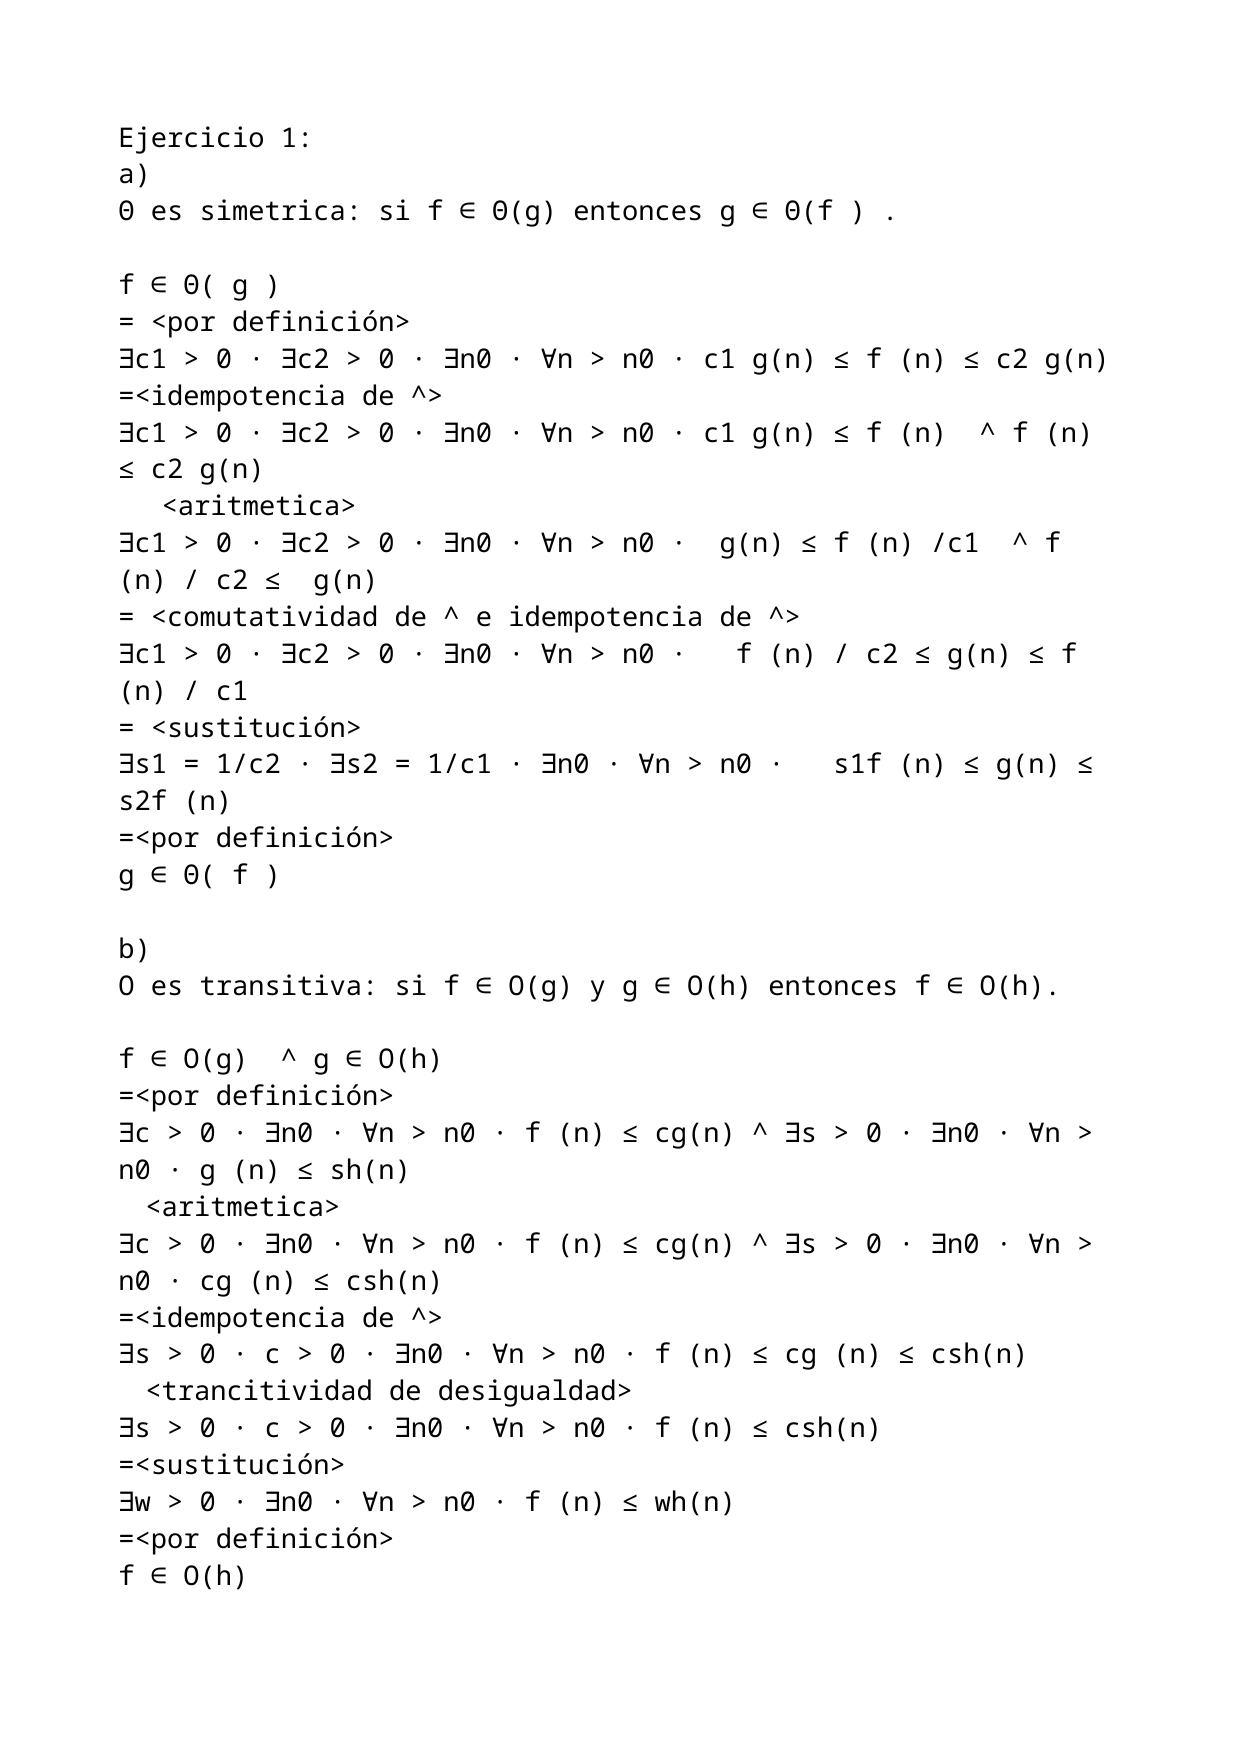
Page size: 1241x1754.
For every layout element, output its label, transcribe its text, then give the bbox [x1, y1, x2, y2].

text = <por definición> [118, 302, 1122, 339]
text = <sustitución> [118, 708, 1122, 745]
text b) [118, 929, 1122, 966]
text Ejercicio 1: [118, 118, 1122, 155]
text ∃c1 > 0 · ∃c2 > 0 · ∃n0 · ∀n > n0 · c1 g(n) ≤ f (n) ≤ c2 g(n) [118, 339, 1122, 376]
text <trancitividad de desigualdad> [118, 1372, 1122, 1409]
text Θ es simetrica: si f ∈ Θ(g) entonces g ∈ Θ(f ) . [118, 192, 1122, 229]
text f ∈ Θ( g ) [118, 266, 1122, 302]
text ∃c > 0 · ∃n0 · ∀n > n0 · f (n) ≤ cg(n) ^ ∃s > 0 · ∃n0 · ∀n > n0 · g (n) ≤ sh(n) [118, 1114, 1122, 1187]
text f ∈ O(g) ^ g ∈ O(h) [118, 1040, 1122, 1077]
text g ∈ Θ( f ) [118, 856, 1122, 892]
text =<por definición> [118, 819, 1122, 856]
text = <comutatividad de ^ e idempotencia de ^> [118, 597, 1122, 634]
text ∃c1 > 0 · ∃c2 > 0 · ∃n0 · ∀n > n0 · c1 g(n) ≤ f (n) ^ f (n) ≤ c2 g(n) [118, 413, 1122, 487]
text =<por definición> [118, 1077, 1122, 1114]
text  <aritmetica> [118, 487, 1122, 524]
text ∃c1 > 0 · ∃c2 > 0 · ∃n0 · ∀n > n0 · g(n) ≤ f (n) /c1 ^ f (n) / c2 ≤ g(n) [118, 524, 1122, 597]
text =<idempotencia de ^> [118, 376, 1122, 413]
text ∃s1 = 1/c2 · ∃s2 = 1/c1 · ∃n0 · ∀n > n0 · s1f (n) ≤ g(n) ≤ s2f (n) [118, 745, 1122, 819]
text ∃s > 0 · c > 0 · ∃n0 · ∀n > n0 · f (n) ≤ cg (n) ≤ csh(n) [118, 1335, 1122, 1372]
text ∃c1 > 0 · ∃c2 > 0 · ∃n0 · ∀n > n0 · f (n) / c2 ≤ g(n) ≤ f (n) / c1 [118, 634, 1122, 708]
text f ∈ O(h) [118, 1556, 1122, 1593]
text =<por definición> [118, 1519, 1122, 1556]
text ∃s > 0 · c > 0 · ∃n0 · ∀n > n0 · f (n) ≤ csh(n) [118, 1409, 1122, 1446]
text ∃w > 0 · ∃n0 · ∀n > n0 · f (n) ≤ wh(n) [118, 1482, 1122, 1519]
text a) [118, 155, 1122, 192]
text ∃c > 0 · ∃n0 · ∀n > n0 · f (n) ≤ cg(n) ^ ∃s > 0 · ∃n0 · ∀n > n0 · cg (n) ≤ csh(n) [118, 1224, 1122, 1298]
text =<idempotencia de ^> [118, 1298, 1122, 1335]
text =<sustitución> [118, 1446, 1122, 1482]
text <aritmetica> [118, 1187, 1122, 1224]
text O es transitiva: si f ∈ O(g) y g ∈ O(h) entonces f ∈ O(h). [118, 966, 1122, 1003]
